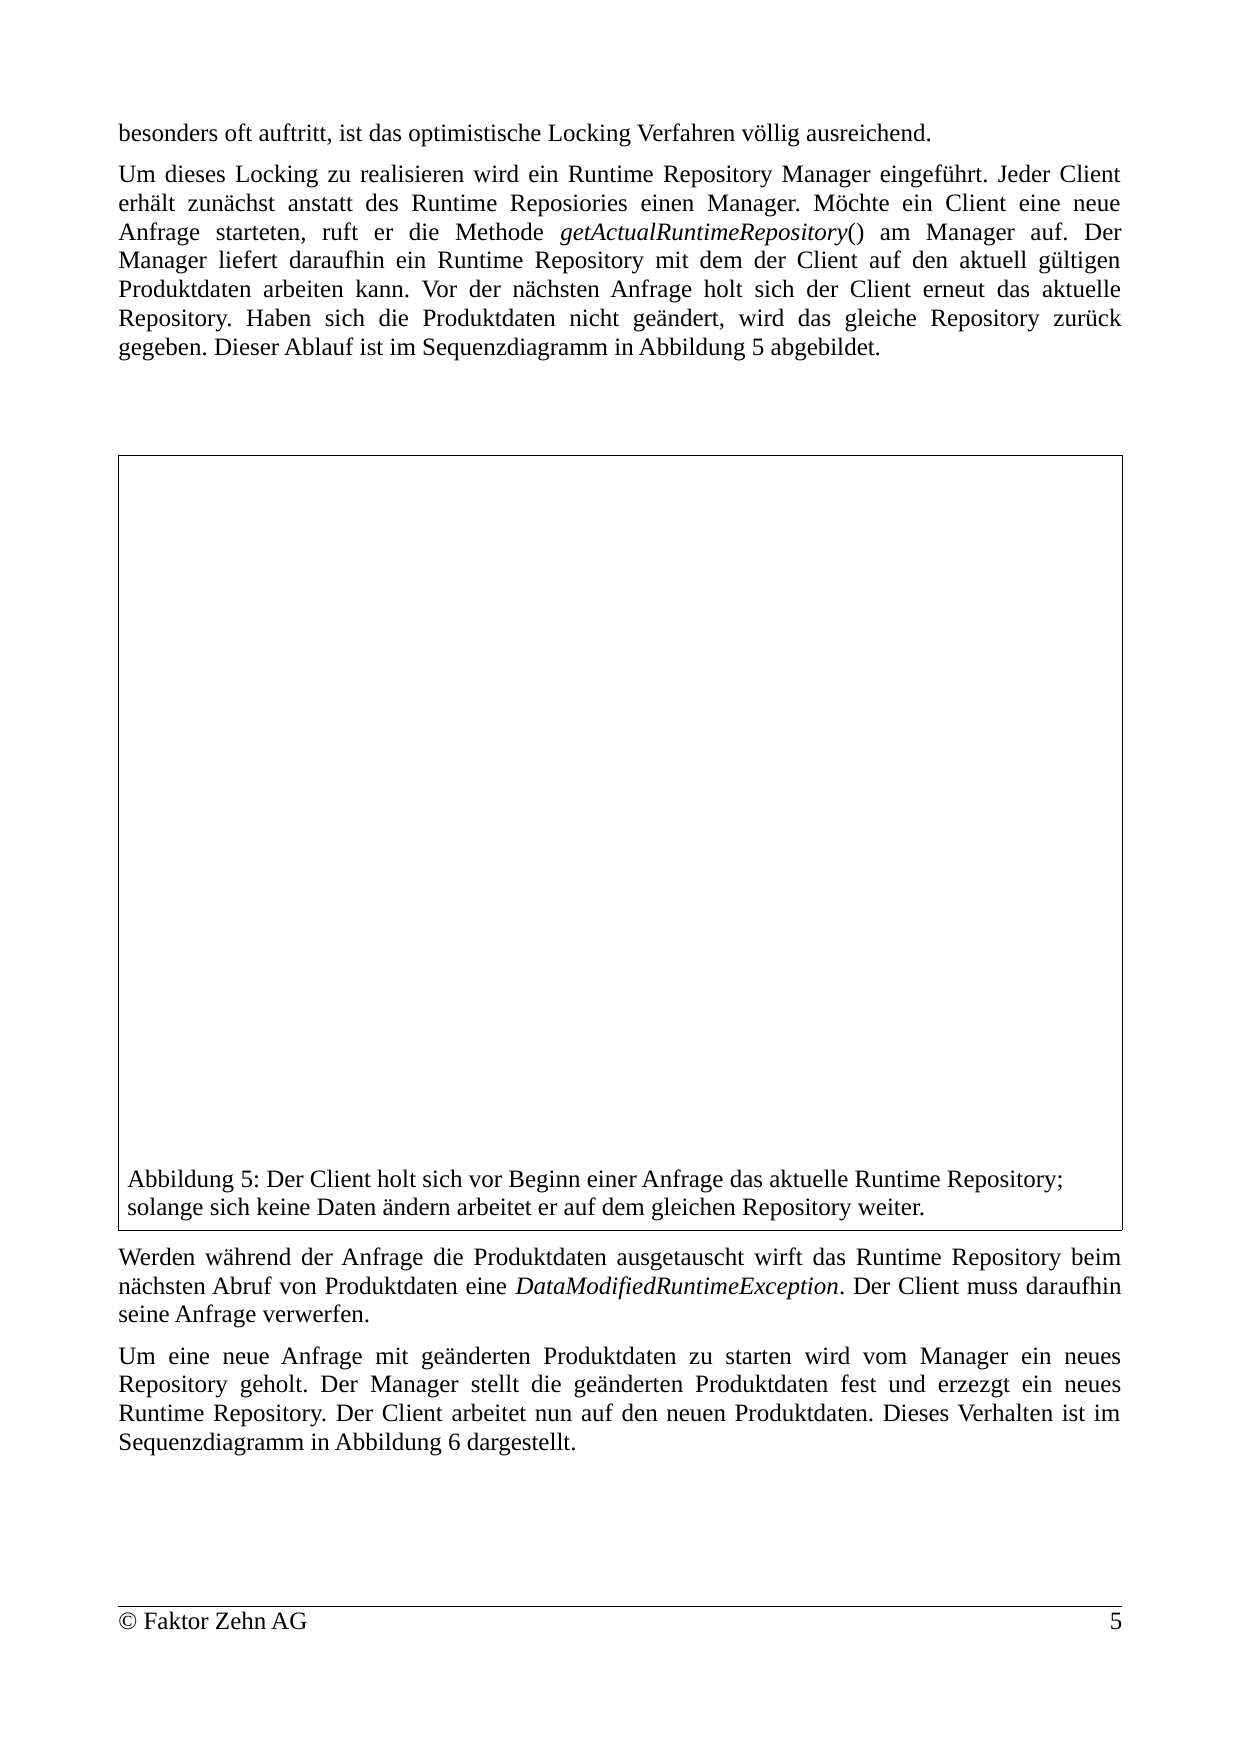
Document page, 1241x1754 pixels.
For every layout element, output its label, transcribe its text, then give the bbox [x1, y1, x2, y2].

text [119, 456, 1122, 1230]
text Abbildung 5: Der Client holt sich vor Beginn einer Anfrage das aktuelle Runtime Repository; solange sich keine Daten ändern arbeitet er auf dem gleichen Repository weiter. [127, 1164, 1113, 1221]
text Werden während der Anfrage die Produktdaten ausgetauscht wirft das Runtime Repository beim nächsten Abruf von Produktdaten eine DataModifiedRuntimeException. Der Client muss daraufhin seine Anfrage verwerfen. [118, 1231, 1122, 1328]
text Um dieses Locking zu realisieren wird ein Runtime Repository Manager eingeführt. Jeder Client erhält zunächst anstatt des Runtime Reposiories einen Manager. Möchte ein Client eine neue Anfrage starteten, ruft er die Methode getActualRuntimeRepository() am Manager auf. Der Manager liefert daraufhin ein Runtime Repository mit dem der Client auf den aktuell gültigen Produktdaten arbeiten kann. Vor der nächsten Anfrage holt sich der Client erneut das aktuelle Repository. Haben sich die Produktdaten nicht geändert, wird das gleiche Repository zurück gegeben. Dieser Ablauf ist im Sequenzdiagramm in Abbildung 5 abgebildet. [118, 159, 1122, 361]
text besonders oft auftritt, ist das optimistische Locking Verfahren völlig ausreichend. [118, 118, 1122, 147]
text [118, 443, 1122, 455]
text Um eine neue Anfrage mit geänderten Produktdaten zu starten wird vom Manager ein neues Repository geholt. Der Manager stellt die geänderten Produktdaten fest und erzezgt ein neues Runtime Repository. Der Client arbeitet nun auf den neuen Produktdaten. Dieses Verhalten ist im Sequenzdiagramm in Abbildung 6 dargestellt. [118, 1341, 1122, 1456]
